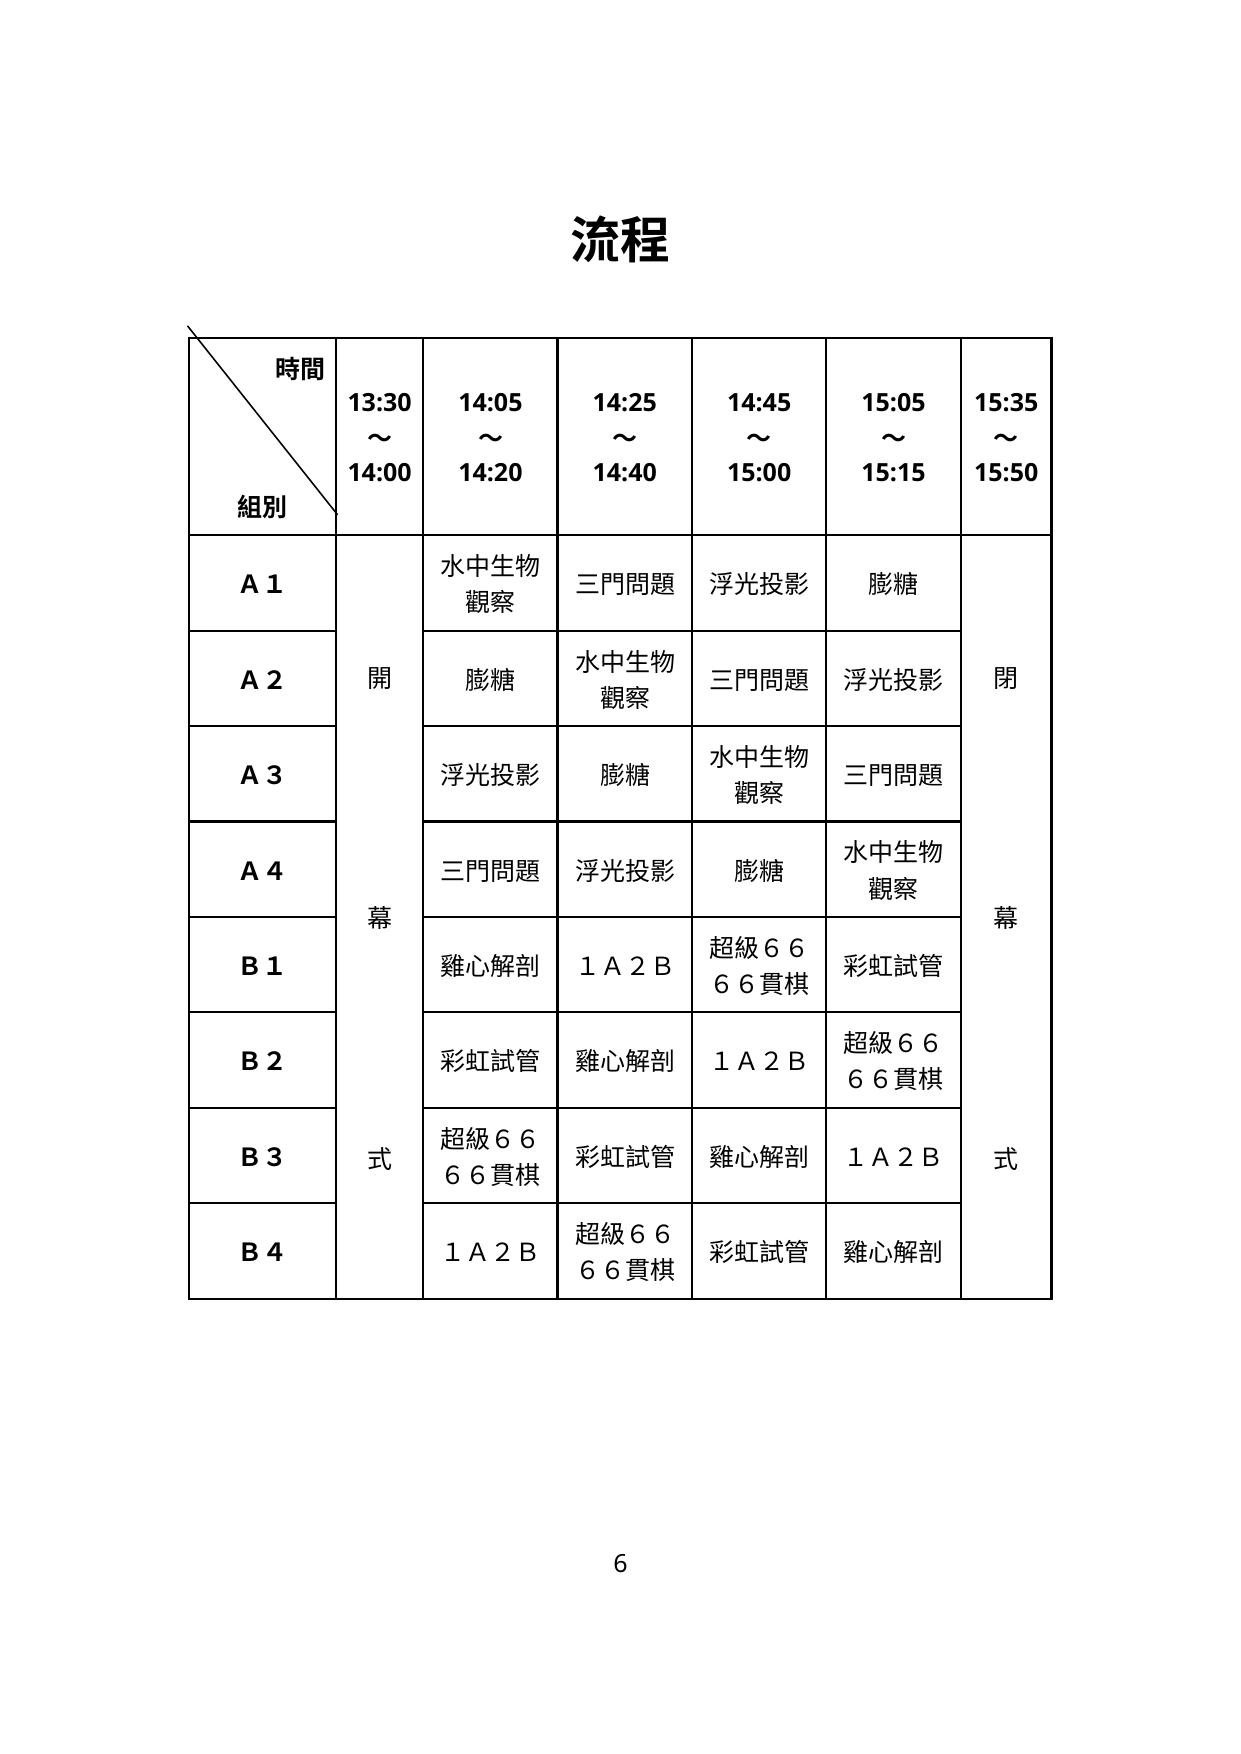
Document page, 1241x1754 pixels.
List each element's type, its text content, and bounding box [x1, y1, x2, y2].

table_cell 雞心解剖 [693, 1109, 825, 1202]
table_cell １Ａ２Ｂ [559, 918, 691, 1011]
table_cell １Ａ２Ｂ [693, 1013, 825, 1107]
table_cell 開 幕 式 [337, 536, 422, 1297]
table_header 14:45 ～ 15:00 [693, 339, 825, 534]
table_cell 三門問題 [827, 727, 960, 820]
table_cell 膨糖 [693, 823, 825, 916]
table_cell １Ａ２Ｂ [827, 1109, 960, 1202]
table_cell 雞心解剖 [424, 918, 556, 1011]
table_cell Ａ２ [190, 632, 335, 725]
table_cell 浮光投影 [559, 823, 691, 916]
table_cell 三門問題 [424, 823, 556, 916]
table_header 15:05 ～ 15:15 [827, 339, 960, 534]
table_cell 膨糖 [827, 536, 960, 629]
table_cell 超級６６６６貫棋 [559, 1204, 691, 1297]
table_cell １Ａ２Ｂ [424, 1204, 556, 1297]
table_cell 彩虹試管 [693, 1204, 825, 1297]
table_cell Ａ３ [190, 727, 335, 820]
table_cell Ａ１ [190, 536, 335, 629]
table_header 15:35 ～ 15:50 [962, 339, 1050, 534]
table_cell 水中生物觀察 [559, 632, 691, 725]
table_cell 浮光投影 [693, 536, 825, 629]
table_cell Ａ４ [190, 823, 335, 916]
table_cell 超級６６６６貫棋 [693, 918, 825, 1011]
table_header 13:30 ～ 14:00 [337, 339, 422, 534]
table_cell 超級６６６６貫棋 [827, 1013, 960, 1107]
table_cell 超級６６６６貫棋 [424, 1109, 556, 1202]
table_header 14:05 ～ 14:20 [424, 339, 556, 534]
table_cell 閉 幕 式 [962, 536, 1050, 1297]
table_cell Ｂ３ [190, 1109, 335, 1202]
table_cell 水中生物觀察 [827, 823, 960, 916]
table_cell 水中生物觀察 [424, 536, 556, 629]
table_cell 三門問題 [559, 536, 691, 629]
table_cell 膨糖 [559, 727, 691, 820]
table_cell Ｂ４ [190, 1204, 335, 1297]
table_cell Ｂ２ [190, 1013, 335, 1107]
table_cell 浮光投影 [424, 727, 556, 820]
table_cell 雞心解剖 [559, 1013, 691, 1107]
subtitle 流程 [187, 200, 1053, 272]
table_header 時間 組別 [190, 339, 335, 534]
table_cell 彩虹試管 [559, 1109, 691, 1202]
table_cell 三門問題 [693, 632, 825, 725]
table_cell 浮光投影 [827, 632, 960, 725]
table_cell 彩虹試管 [424, 1013, 556, 1107]
table_cell 雞心解剖 [827, 1204, 960, 1297]
table_header 14:25 ～ 14:40 [559, 339, 691, 534]
table_cell 膨糖 [424, 632, 556, 725]
table_cell 水中生物觀察 [693, 727, 825, 820]
table_cell Ｂ１ [190, 918, 335, 1011]
table_cell 彩虹試管 [827, 918, 960, 1011]
